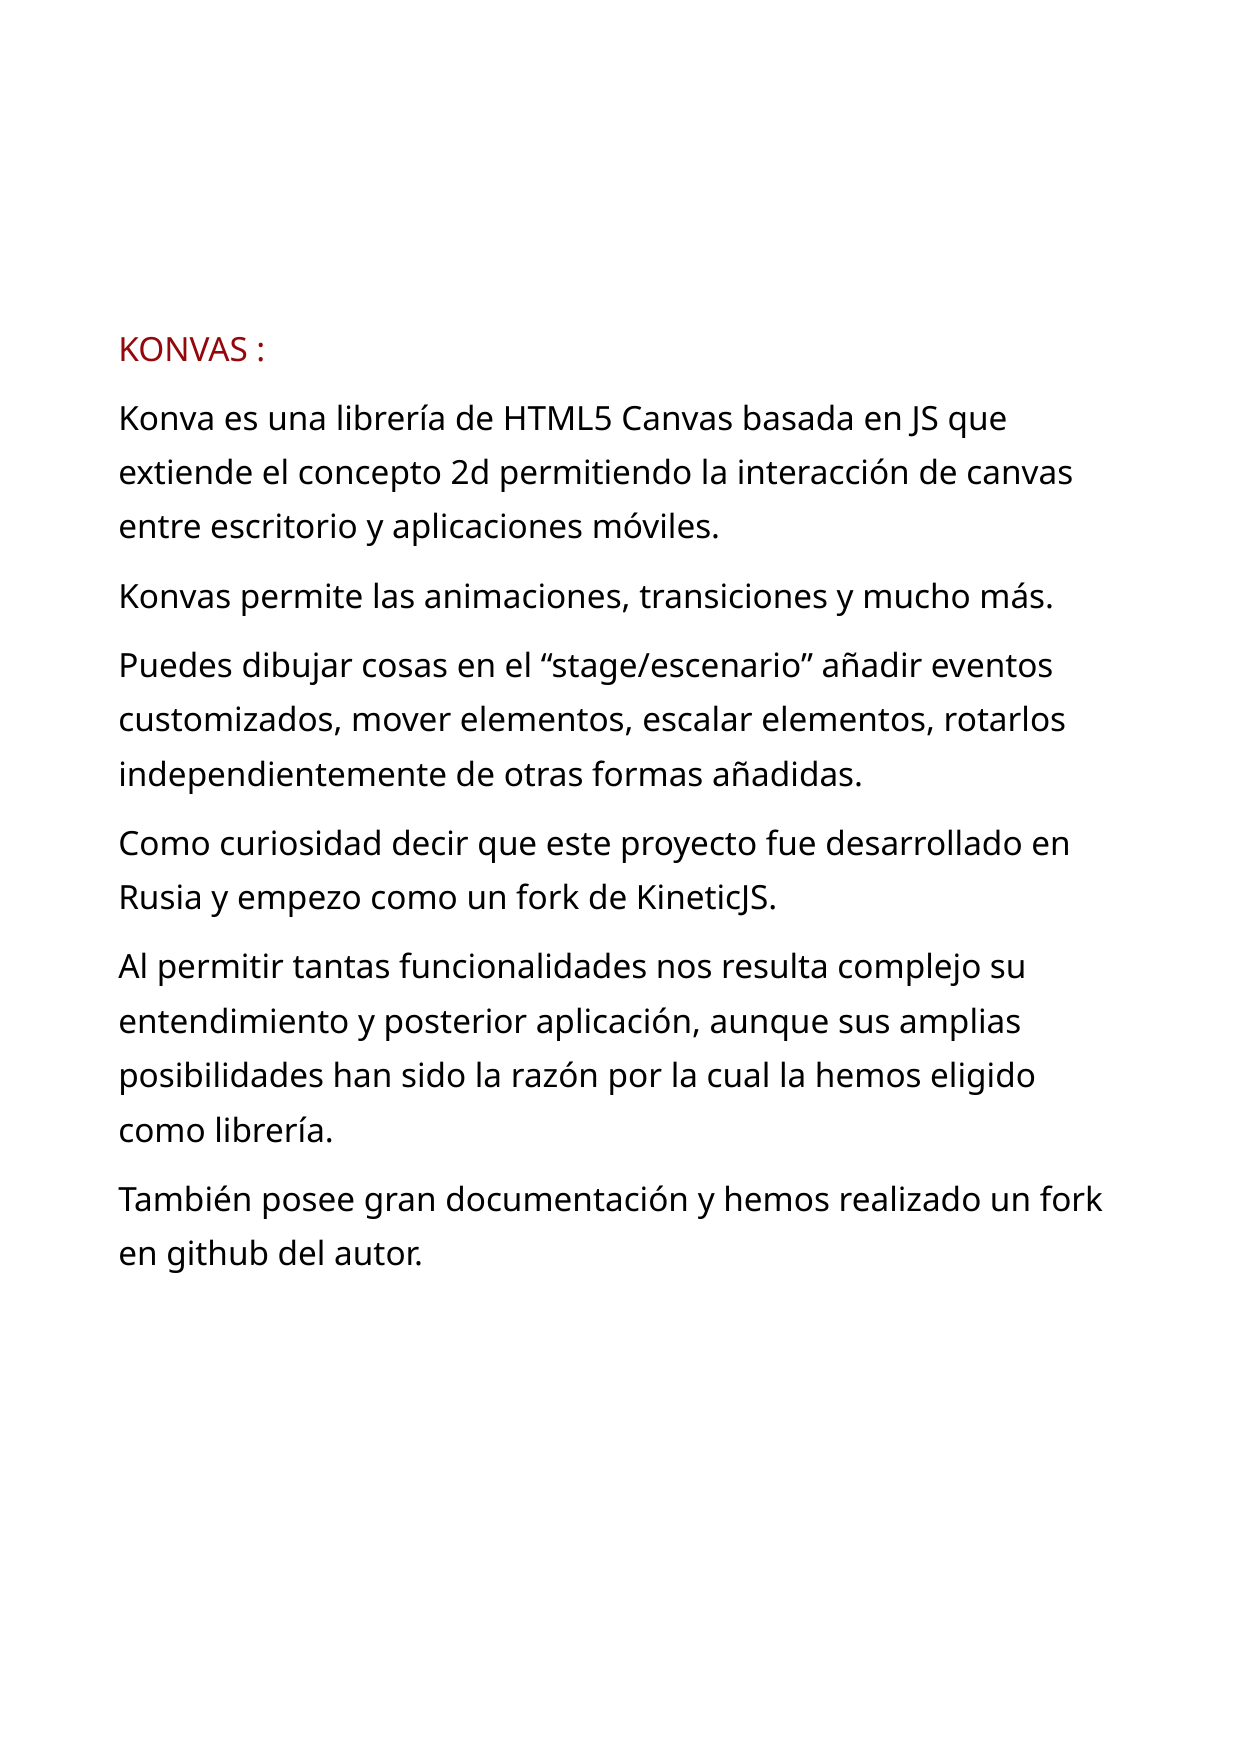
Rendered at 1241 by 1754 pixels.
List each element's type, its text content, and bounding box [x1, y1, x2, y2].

text Al permitir tantas funcionalidades nos resulta complejo su entendimiento y posterior aplicación, aunque sus amplias posibilidades han sido la razón por la cual la hemos eligido como librería. [118, 943, 1122, 1152]
text KONVAS : [118, 325, 1122, 371]
text Como curiosidad decir que este proyecto fue desarrollado en Rusia y empezo como un fork de KineticJS. [118, 819, 1122, 919]
text También posee gran documentación y hemos realizado un fork en github del autor. [118, 1176, 1122, 1275]
text Puedes dibujar cosas en el “stage/escenario” añadir eventos customizados, mover elementos, escalar elementos, rotarlos independientemente de otras formas añadidas. [118, 641, 1122, 796]
text Konvas permite las animaciones, transiciones y mucho más. [118, 572, 1122, 618]
text Konva es una librería de HTML5 Canvas basada en JS que extiende el concepto 2d permitiendo la interacción de canvas entre escritorio y aplicaciones móviles. [118, 394, 1122, 549]
